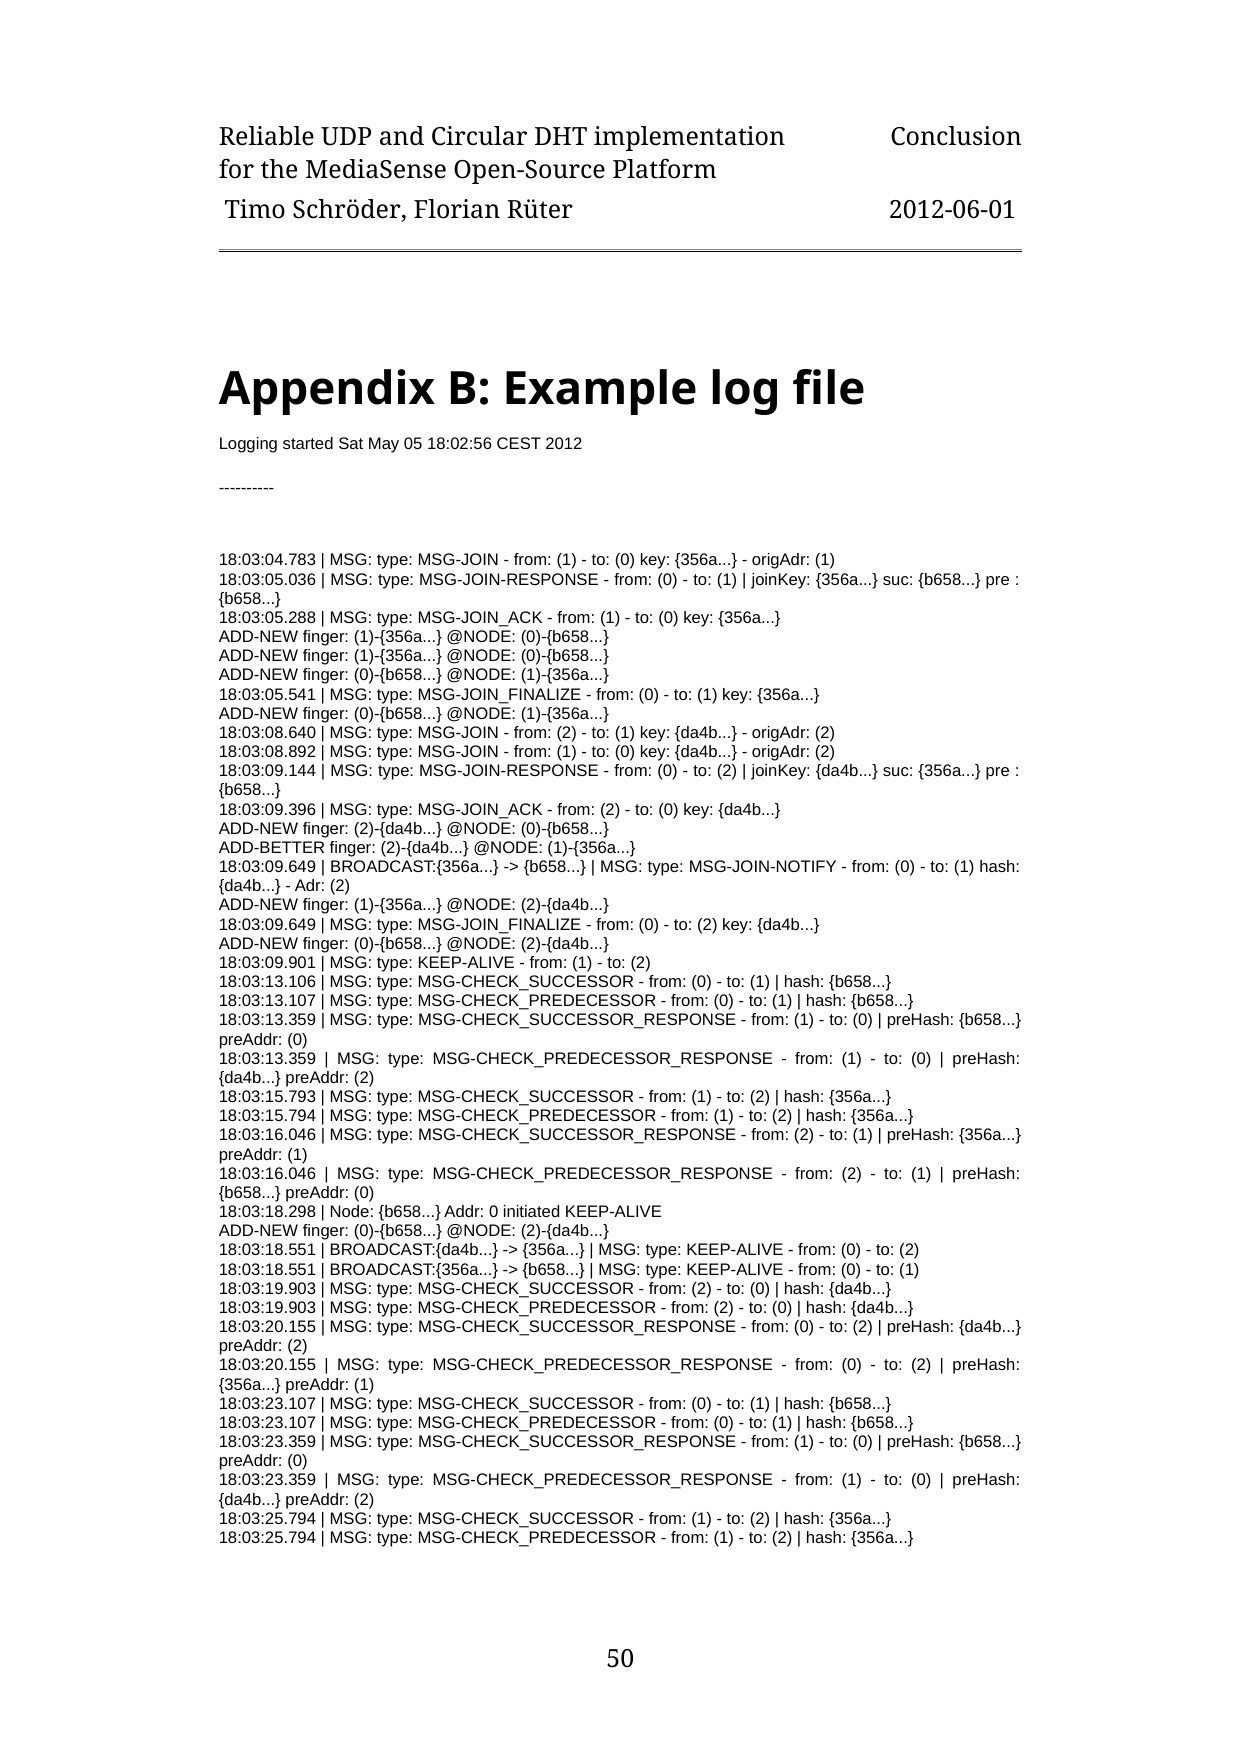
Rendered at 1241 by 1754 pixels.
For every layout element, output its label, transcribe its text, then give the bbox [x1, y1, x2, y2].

text 18:03:15.794 | MSG: type: MSG-CHECK_PREDECESSOR - from: (1) - to: (2) | hash: {356a...} [218, 1106, 1022, 1125]
text Logging started Sat May 05 18:02:56 CEST 2012 [218, 433, 1022, 453]
text 18:03:04.783 | MSG: type: MSG-JOIN - from: (1) - to: (0) key: {356a...} - origAdr: (1) [218, 550, 1022, 569]
text 18:03:09.649 | MSG: type: MSG-JOIN_FINALIZE - from: (0) - to: (2) key: {da4b...} [218, 914, 1022, 933]
text ADD-NEW finger: (2)-{da4b...} @NODE: (0)-{b658...} [218, 818, 1022, 838]
text 18:03:16.046 | MSG: type: MSG-CHECK_SUCCESSOR_RESPONSE - from: (2) - to: (1) | preHash: {356a...} preAddr: (1) [218, 1125, 1022, 1163]
text 18:03:08.640 | MSG: type: MSG-JOIN - from: (2) - to: (1) key: {da4b...} - origAdr: (2) [218, 723, 1022, 742]
text ADD-NEW finger: (1)-{356a...} @NODE: (0)-{b658...} [218, 627, 1022, 646]
text 18:03:13.359 | MSG: type: MSG-CHECK_PREDECESSOR_RESPONSE - from: (1) - to: (0) | preHash: {da4b...} preAddr: (2) [218, 1048, 1022, 1087]
text 18:03:13.359 | MSG: type: MSG-CHECK_SUCCESSOR_RESPONSE - from: (1) - to: (0) | preHash: {b658...} preAddr: (0) [218, 1010, 1022, 1048]
text 18:03:13.107 | MSG: type: MSG-CHECK_PREDECESSOR - from: (0) - to: (1) | hash: {b658...} [218, 991, 1022, 1010]
text 18:03:25.794 | MSG: type: MSG-CHECK_PREDECESSOR - from: (1) - to: (2) | hash: {356a...} [218, 1528, 1022, 1547]
text 18:03:09.901 | MSG: type: KEEP-ALIVE - from: (1) - to: (2) [218, 953, 1022, 972]
text ADD-NEW finger: (0)-{b658...} @NODE: (1)-{356a...} [218, 665, 1022, 684]
text 18:03:08.892 | MSG: type: MSG-JOIN - from: (1) - to: (0) key: {da4b...} - origAdr: (2) [218, 742, 1022, 761]
text 18:03:19.903 | MSG: type: MSG-CHECK_PREDECESSOR - from: (2) - to: (0) | hash: {da4b...} [218, 1298, 1022, 1317]
text 18:03:23.107 | MSG: type: MSG-CHECK_SUCCESSOR - from: (0) - to: (1) | hash: {b658...} [218, 1393, 1022, 1413]
text 18:03:23.359 | MSG: type: MSG-CHECK_PREDECESSOR_RESPONSE - from: (1) - to: (0) | preHash: {da4b...} preAddr: (2) [218, 1470, 1022, 1508]
text 18:03:05.541 | MSG: type: MSG-JOIN_FINALIZE - from: (0) - to: (1) key: {356a...} [218, 684, 1022, 703]
text ADD-NEW finger: (0)-{b658...} @NODE: (2)-{da4b...} [218, 1221, 1022, 1240]
text 18:03:09.144 | MSG: type: MSG-JOIN-RESPONSE - from: (0) - to: (2) | joinKey: {da4b...} suc: {356a...} pre : {b658...} [218, 761, 1022, 799]
text 18:03:18.551 | BROADCAST:{da4b...} -> {356a...} | MSG: type: KEEP-ALIVE - from: (0) - to: (2) [218, 1240, 1022, 1259]
text 18:03:23.107 | MSG: type: MSG-CHECK_PREDECESSOR - from: (0) - to: (1) | hash: {b658...} [218, 1413, 1022, 1432]
text ADD-NEW finger: (0)-{b658...} @NODE: (2)-{da4b...} [218, 933, 1022, 953]
text ADD-NEW finger: (1)-{356a...} @NODE: (2)-{da4b...} [218, 895, 1022, 914]
text ADD-NEW finger: (1)-{356a...} @NODE: (0)-{b658...} [218, 646, 1022, 665]
text 18:03:16.046 | MSG: type: MSG-CHECK_PREDECESSOR_RESPONSE - from: (2) - to: (1) | preHash: {b658...} preAddr: (0) [218, 1163, 1022, 1202]
text 18:03:09.649 | BROADCAST:{356a...} -> {b658...} | MSG: type: MSG-JOIN-NOTIFY - from: (0) - to: (1) hash: {da4b...} - Adr: (2) [218, 857, 1022, 895]
text 18:03:18.551 | BROADCAST:{356a...} -> {b658...} | MSG: type: KEEP-ALIVE - from: (0) - to: (1) [218, 1259, 1022, 1278]
text ADD-NEW finger: (0)-{b658...} @NODE: (1)-{356a...} [218, 703, 1022, 723]
text 18:03:25.794 | MSG: type: MSG-CHECK_SUCCESSOR - from: (1) - to: (2) | hash: {356a...} [218, 1508, 1022, 1528]
text 18:03:05.036 | MSG: type: MSG-JOIN-RESPONSE - from: (0) - to: (1) | joinKey: {356a...} suc: {b658...} pre : {b658...} [218, 569, 1022, 608]
text ADD-BETTER finger: (2)-{da4b...} @NODE: (1)-{356a...} [218, 838, 1022, 857]
text 18:03:15.793 | MSG: type: MSG-CHECK_SUCCESSOR - from: (1) - to: (2) | hash: {356a...} [218, 1087, 1022, 1106]
text ---------- [218, 477, 1022, 497]
text 18:03:23.359 | MSG: type: MSG-CHECK_SUCCESSOR_RESPONSE - from: (1) - to: (0) | preHash: {b658...} preAddr: (0) [218, 1432, 1022, 1470]
text 18:03:05.288 | MSG: type: MSG-JOIN_ACK - from: (1) - to: (0) key: {356a...} [218, 608, 1022, 627]
text 18:03:20.155 | MSG: type: MSG-CHECK_PREDECESSOR_RESPONSE - from: (0) - to: (2) | preHash: {356a...} preAddr: (1) [218, 1355, 1022, 1393]
text 18:03:13.106 | MSG: type: MSG-CHECK_SUCCESSOR - from: (0) - to: (1) | hash: {b658...} [218, 972, 1022, 991]
text 18:03:18.298 | Node: {b658...} Addr: 0 initiated KEEP-ALIVE [218, 1202, 1022, 1221]
text 18:03:09.396 | MSG: type: MSG-JOIN_ACK - from: (2) - to: (0) key: {da4b...} [218, 799, 1022, 818]
text 18:03:19.903 | MSG: type: MSG-CHECK_SUCCESSOR - from: (2) - to: (0) | hash: {da4b...} [218, 1278, 1022, 1298]
text 18:03:20.155 | MSG: type: MSG-CHECK_SUCCESSOR_RESPONSE - from: (0) - to: (2) | preHash: {da4b...} preAddr: (2) [218, 1317, 1022, 1355]
subtitle Appendix B: Example log file [218, 356, 1022, 418]
